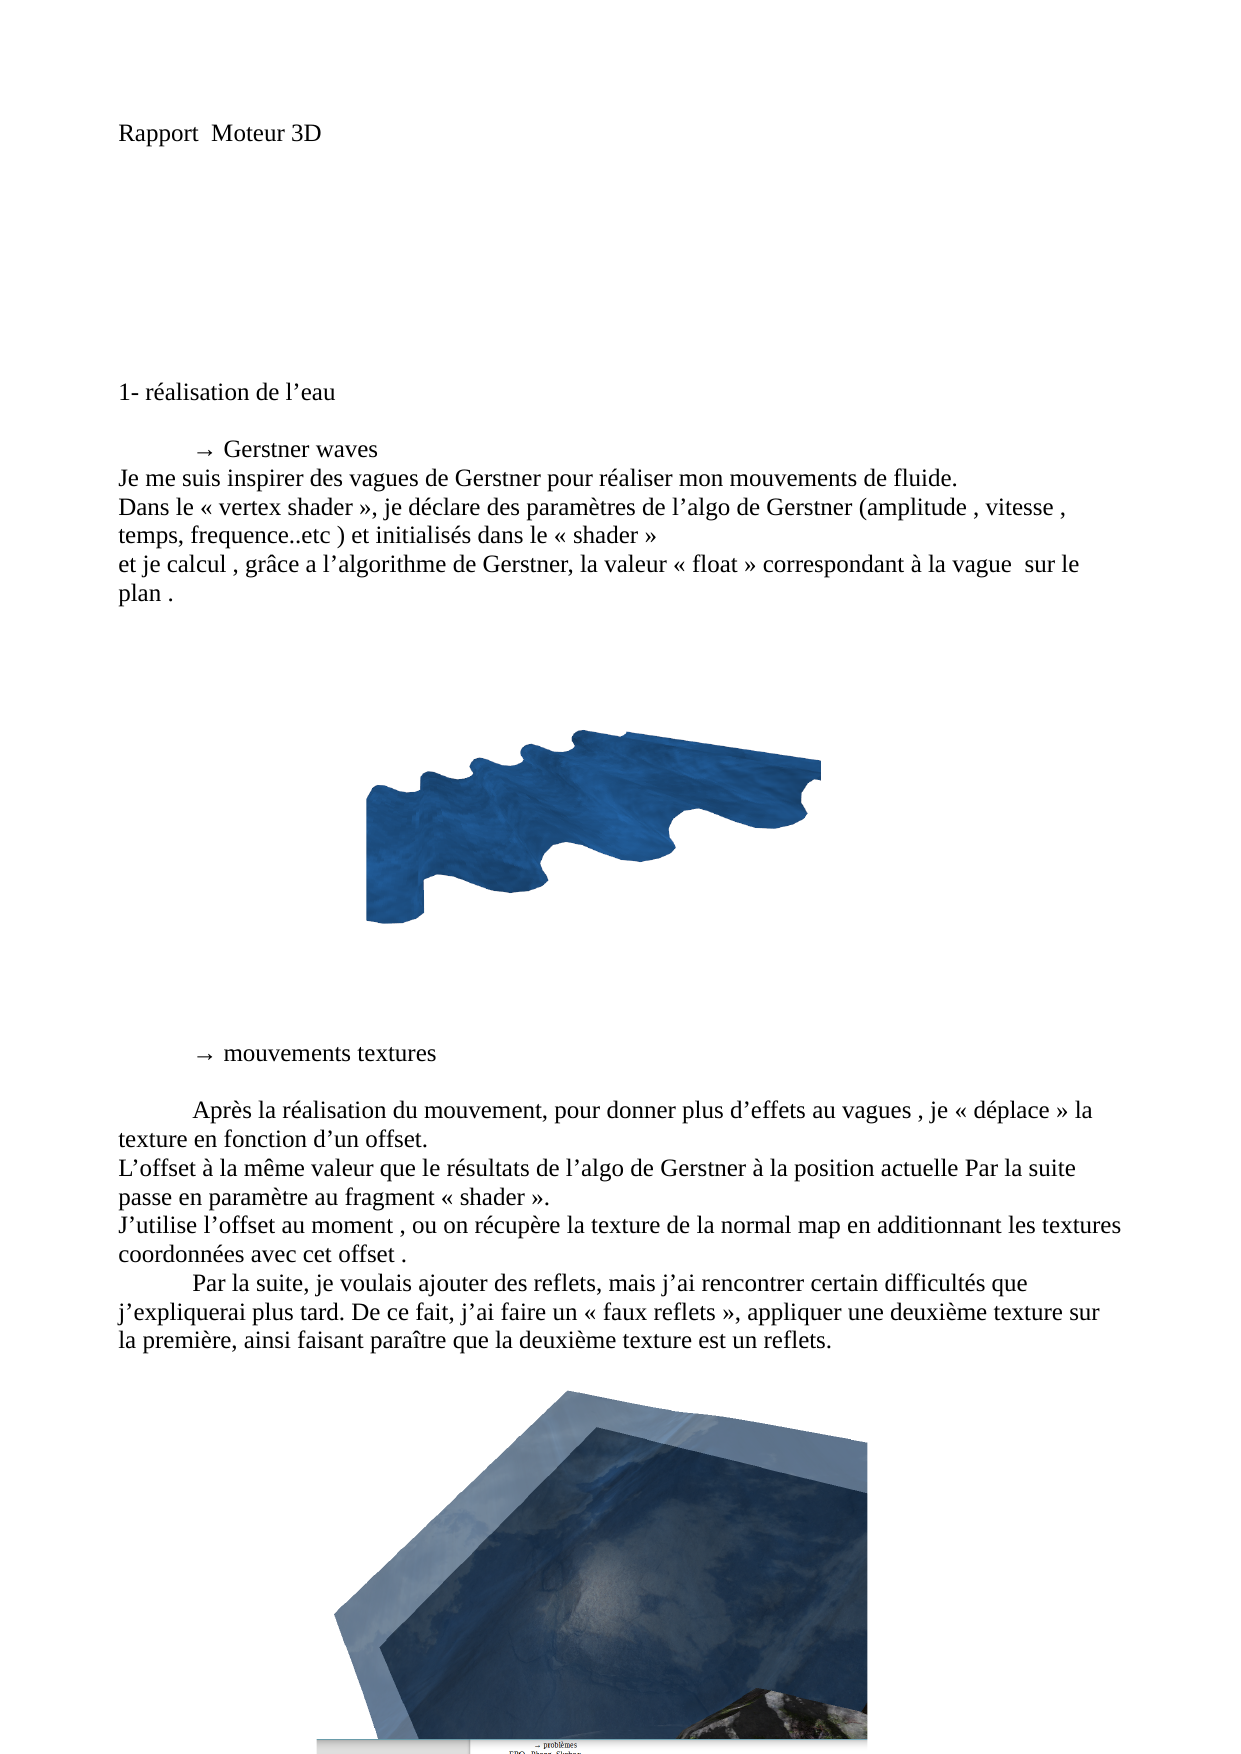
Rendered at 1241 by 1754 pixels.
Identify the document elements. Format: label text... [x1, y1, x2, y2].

text Après la réalisation du mouvement, pour donner plus d’effets au vagues , je « déplace » la texture en fonction d’un offset. [118, 1096, 1122, 1153]
text Dans le « vertex shader », je déclare des paramètres de l’algo de Gerstner (amplitude , vitesse , temps, frequence..etc ) et initialisés dans le « shader » [118, 492, 1122, 549]
text Par la suite, je voulais ajouter des reflets, mais j’ai rencontrer certain difficultés que j’expliquerai plus tard. De ce fait, j’ai faire un « faux reflets », appliquer une deuxième texture sur la première, ainsi faisant paraître que la deuxième texture est un reflets. [118, 1268, 1122, 1354]
text Rapport Moteur 3D [118, 118, 1122, 147]
picture [366, 653, 821, 955]
text → mouvements textures [118, 1038, 1122, 1067]
text L’offset à la même valeur que le résultats de l’algo de Gerstner à la position actuelle Par la suite passe en paramètre au fragment « shader ». [118, 1153, 1122, 1211]
text Je me suis inspirer des vagues de Gerstner pour réaliser mon mouvements de fluide. [118, 463, 1122, 492]
text et je calcul , grâce a l’algorithme de Gerstner, la valeur « float » correspondant à la vague sur le plan . [118, 549, 1122, 607]
text 1- réalisation de l’eau [118, 377, 1122, 406]
text → Gerstner waves [118, 434, 1122, 463]
picture [316, 1383, 868, 1754]
text J’utilise l’offset au moment , ou on récupère la texture de la normal map en additionnant les textures coordonnées avec cet offset . [118, 1211, 1122, 1268]
